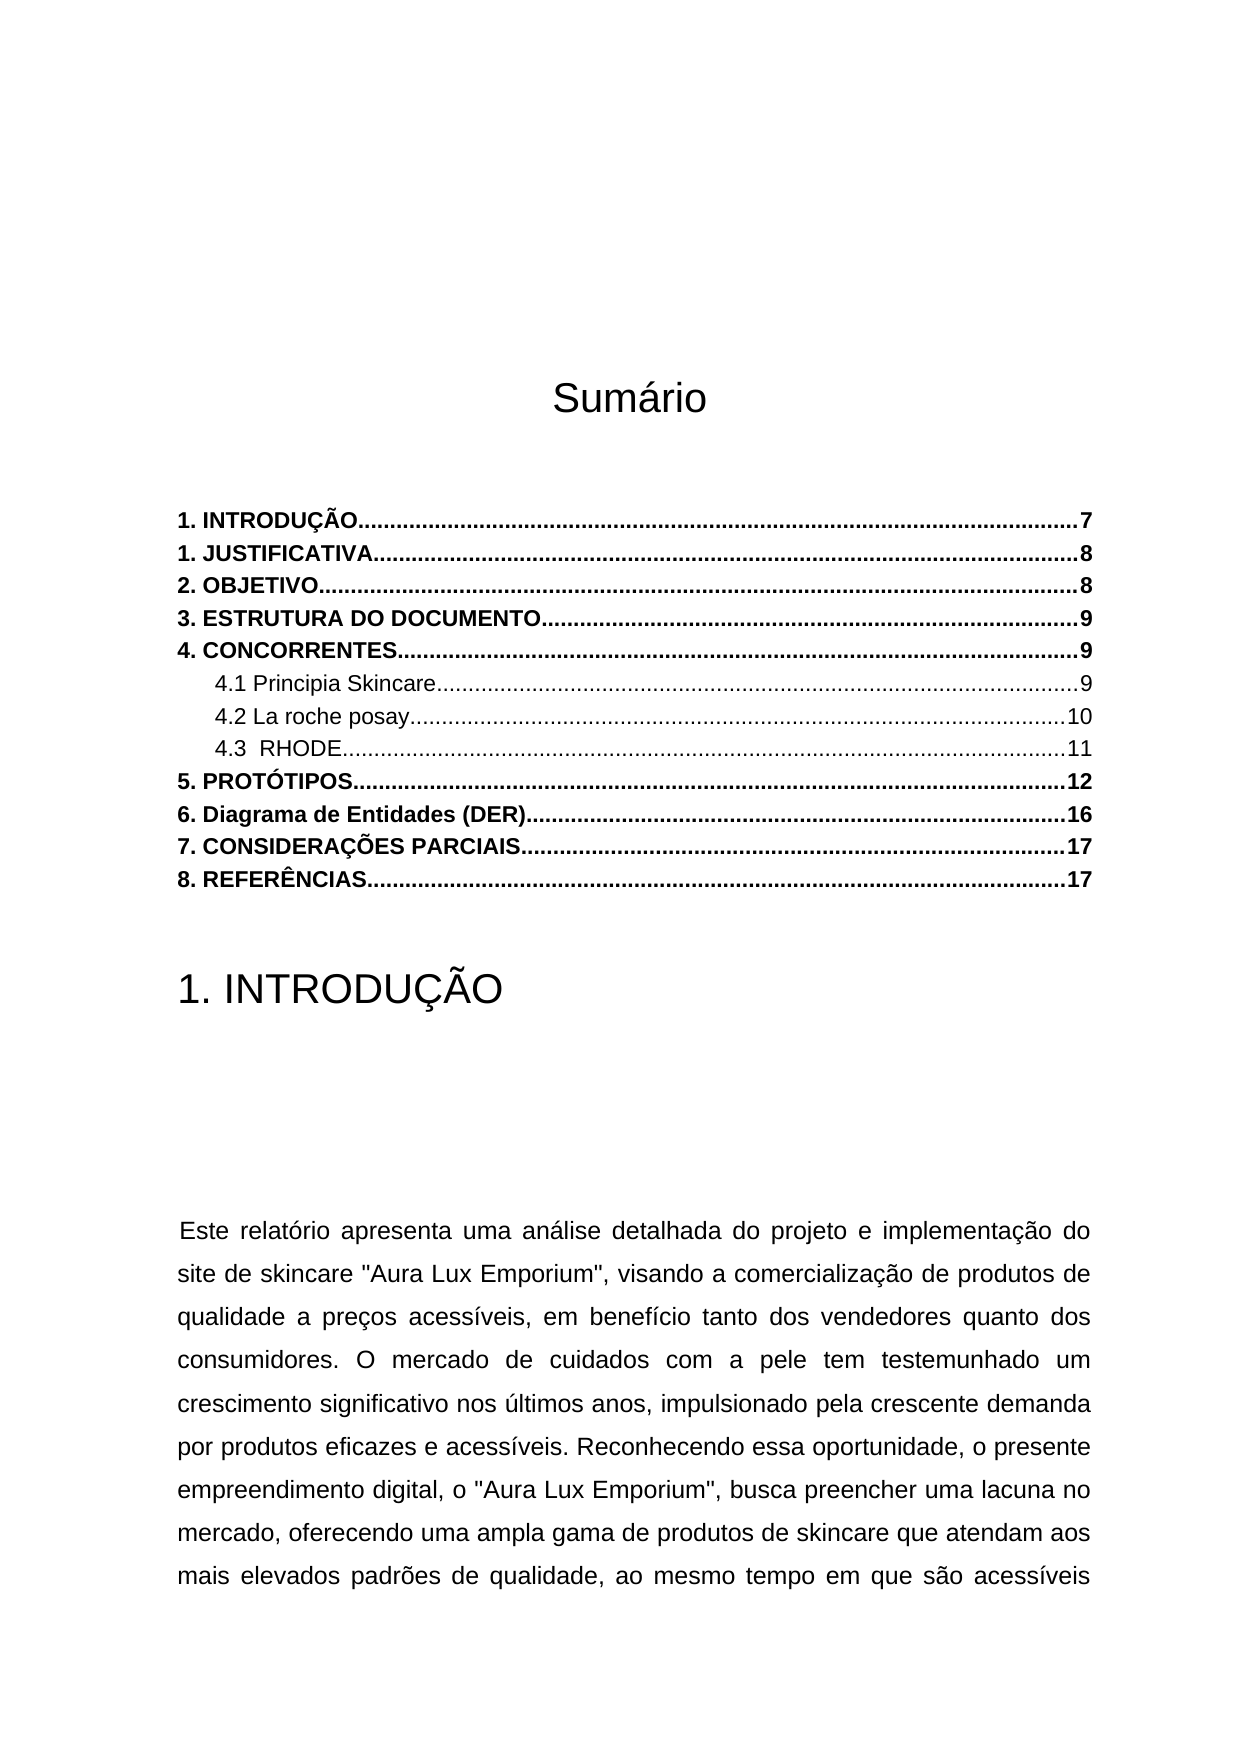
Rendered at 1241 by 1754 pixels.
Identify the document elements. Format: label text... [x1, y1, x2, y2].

text 8. REFERÊNCIAS 17 [177, 866, 1093, 892]
text 7. CONSIDERAÇÕES PARCIAIS 17 [177, 833, 1093, 859]
text 1. INTRODUÇÃO 7 [177, 507, 1093, 533]
text 6. Diagrama de Entidades (DER) 16 [177, 801, 1093, 827]
text 3. ESTRUTURA DO DOCUMENTO 9 [177, 605, 1093, 631]
subtitle 1. INTRODUÇÃO [177, 964, 1093, 1012]
text 5. PROTÓTIPOS 12 [177, 768, 1093, 794]
text 4.1 Principia Skincare 9 [214, 670, 1093, 696]
text 4.2 La roche posay 10 [214, 703, 1093, 729]
subtitle Sumário [477, 374, 1093, 422]
text 4.3 RHODE 11 [214, 735, 1093, 762]
text 1. JUSTIFICATIVA 8 [177, 540, 1093, 566]
text Este relatório apresenta uma análise detalhada do projeto e implementação do site de skincare "Aura Lux Emporium", visando a comercialização de produtos de qualidade a preços acessíveis, em benefício tanto dos vendedores quanto dos consumidores. O mercado de cuidados com a pele tem testemunhado um crescimento significativo nos últimos anos, impulsionado pela crescente demanda por produtos eficazes e acessíveis. Reconhecendo essa oportunidade, o presente empreendimento digital, o "Aura Lux Emporium", busca preencher uma lacuna no mercado, oferecendo uma ampla gama de produtos de skincare que atendam aos mais elevados padrões de qualidade, ao mesmo tempo em que são acessíveis [177, 1216, 1093, 1590]
text 2. OBJETIVO 8 [177, 572, 1093, 599]
text 4. CONCORRENTES 9 [177, 637, 1093, 664]
